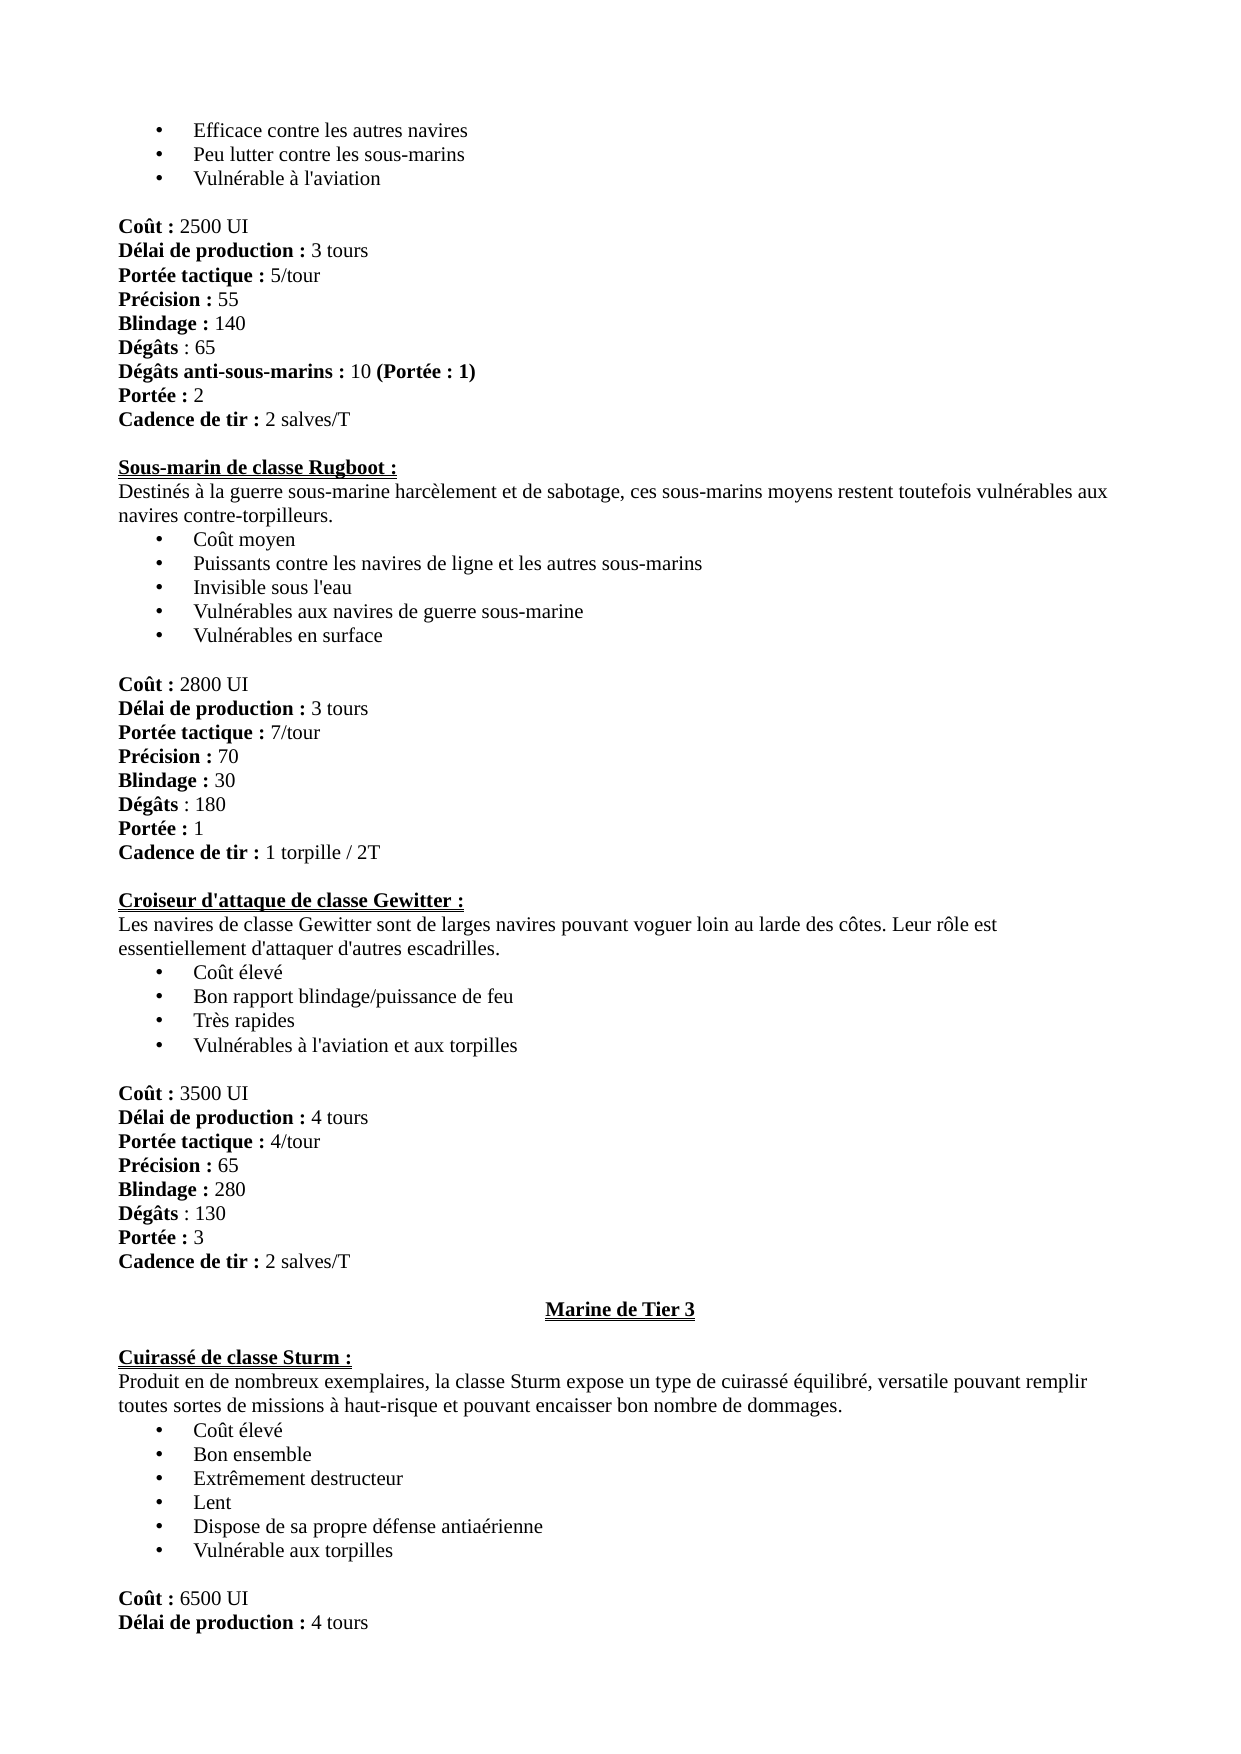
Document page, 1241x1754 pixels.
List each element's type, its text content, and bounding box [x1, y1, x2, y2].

text Délai de production : 3 tours [118, 238, 1122, 262]
text Portée : 1 [118, 816, 1122, 840]
list Vulnérables à l'aviation et aux torpilles [156, 1032, 1122, 1057]
text Blindage : 30 [118, 768, 1122, 792]
list Très rapides [156, 1008, 1122, 1032]
list Bon rapport blindage/puissance de feu [156, 984, 1122, 1008]
text Cadence de tir : 2 salves/T [118, 1249, 1122, 1273]
text Dégâts : 65 [118, 335, 1122, 359]
text Coût : 6500 UI [118, 1586, 1122, 1610]
text Portée : 2 [118, 383, 1122, 407]
text Cuirassé de classe Sturm : [118, 1345, 1122, 1369]
text Coût : 2800 UI [118, 672, 1122, 696]
list Vulnérables en surface [156, 623, 1122, 647]
text Croiseur d'attaque de classe Gewitter : [118, 888, 1122, 912]
list Dispose de sa propre défense antiaérienne [156, 1514, 1122, 1538]
text Produit en de nombreux exemplaires, la classe Sturm expose un type de cuirassé équilibré, versatile pouvant remplir toutes sortes de missions à haut-risque et pouvant encaisser bon nombre de dommages. [118, 1369, 1122, 1417]
text Marine de Tier 3 [118, 1297, 1122, 1321]
list Vulnérable aux torpilles [156, 1538, 1122, 1562]
list Vulnérables aux navires de guerre sous-marine [156, 599, 1122, 623]
list Lent [156, 1490, 1122, 1514]
text Portée : 3 [118, 1225, 1122, 1249]
text Délai de production : 3 tours [118, 696, 1122, 720]
list Vulnérable à l'aviation [156, 166, 1122, 190]
text Les navires de classe Gewitter sont de larges navires pouvant voguer loin au larde des côtes. Leur rôle est essentiellement d'attaquer d'autres escadrilles. [118, 912, 1122, 960]
text Coût : 3500 UI [118, 1081, 1122, 1105]
text Portée tactique : 5/tour [118, 262, 1122, 287]
text Blindage : 280 [118, 1177, 1122, 1201]
text Dégâts : 130 [118, 1201, 1122, 1225]
list Coût élevé [156, 960, 1122, 984]
list Coût élevé [156, 1417, 1122, 1442]
text Précision : 65 [118, 1153, 1122, 1177]
list Efficace contre les autres navires [156, 118, 1122, 142]
list Bon ensemble [156, 1442, 1122, 1466]
text Cadence de tir : 2 salves/T [118, 407, 1122, 431]
text Blindage : 140 [118, 311, 1122, 335]
text Délai de production : 4 tours [118, 1610, 1122, 1634]
text Sous-marin de classe Rugboot : [118, 455, 1122, 479]
text Portée tactique : 4/tour [118, 1129, 1122, 1153]
text Cadence de tir : 1 torpille / 2T [118, 840, 1122, 864]
list Peu lutter contre les sous-marins [156, 142, 1122, 166]
list Extrêmement destructeur [156, 1466, 1122, 1490]
list Puissants contre les navires de ligne et les autres sous-marins [156, 551, 1122, 575]
list Coût moyen [156, 527, 1122, 551]
text Coût : 2500 UI [118, 214, 1122, 238]
text Précision : 55 [118, 287, 1122, 311]
list Invisible sous l'eau [156, 575, 1122, 599]
text Portée tactique : 7/tour [118, 720, 1122, 744]
text Dégâts : 180 [118, 792, 1122, 816]
text Destinés à la guerre sous-marine harcèlement et de sabotage, ces sous-marins moyens restent toutefois vulnérables aux navires contre-torpilleurs. [118, 479, 1122, 527]
text Dégâts anti-sous-marins : 10 (Portée : 1) [118, 359, 1122, 383]
text Précision : 70 [118, 744, 1122, 768]
text Délai de production : 4 tours [118, 1105, 1122, 1129]
